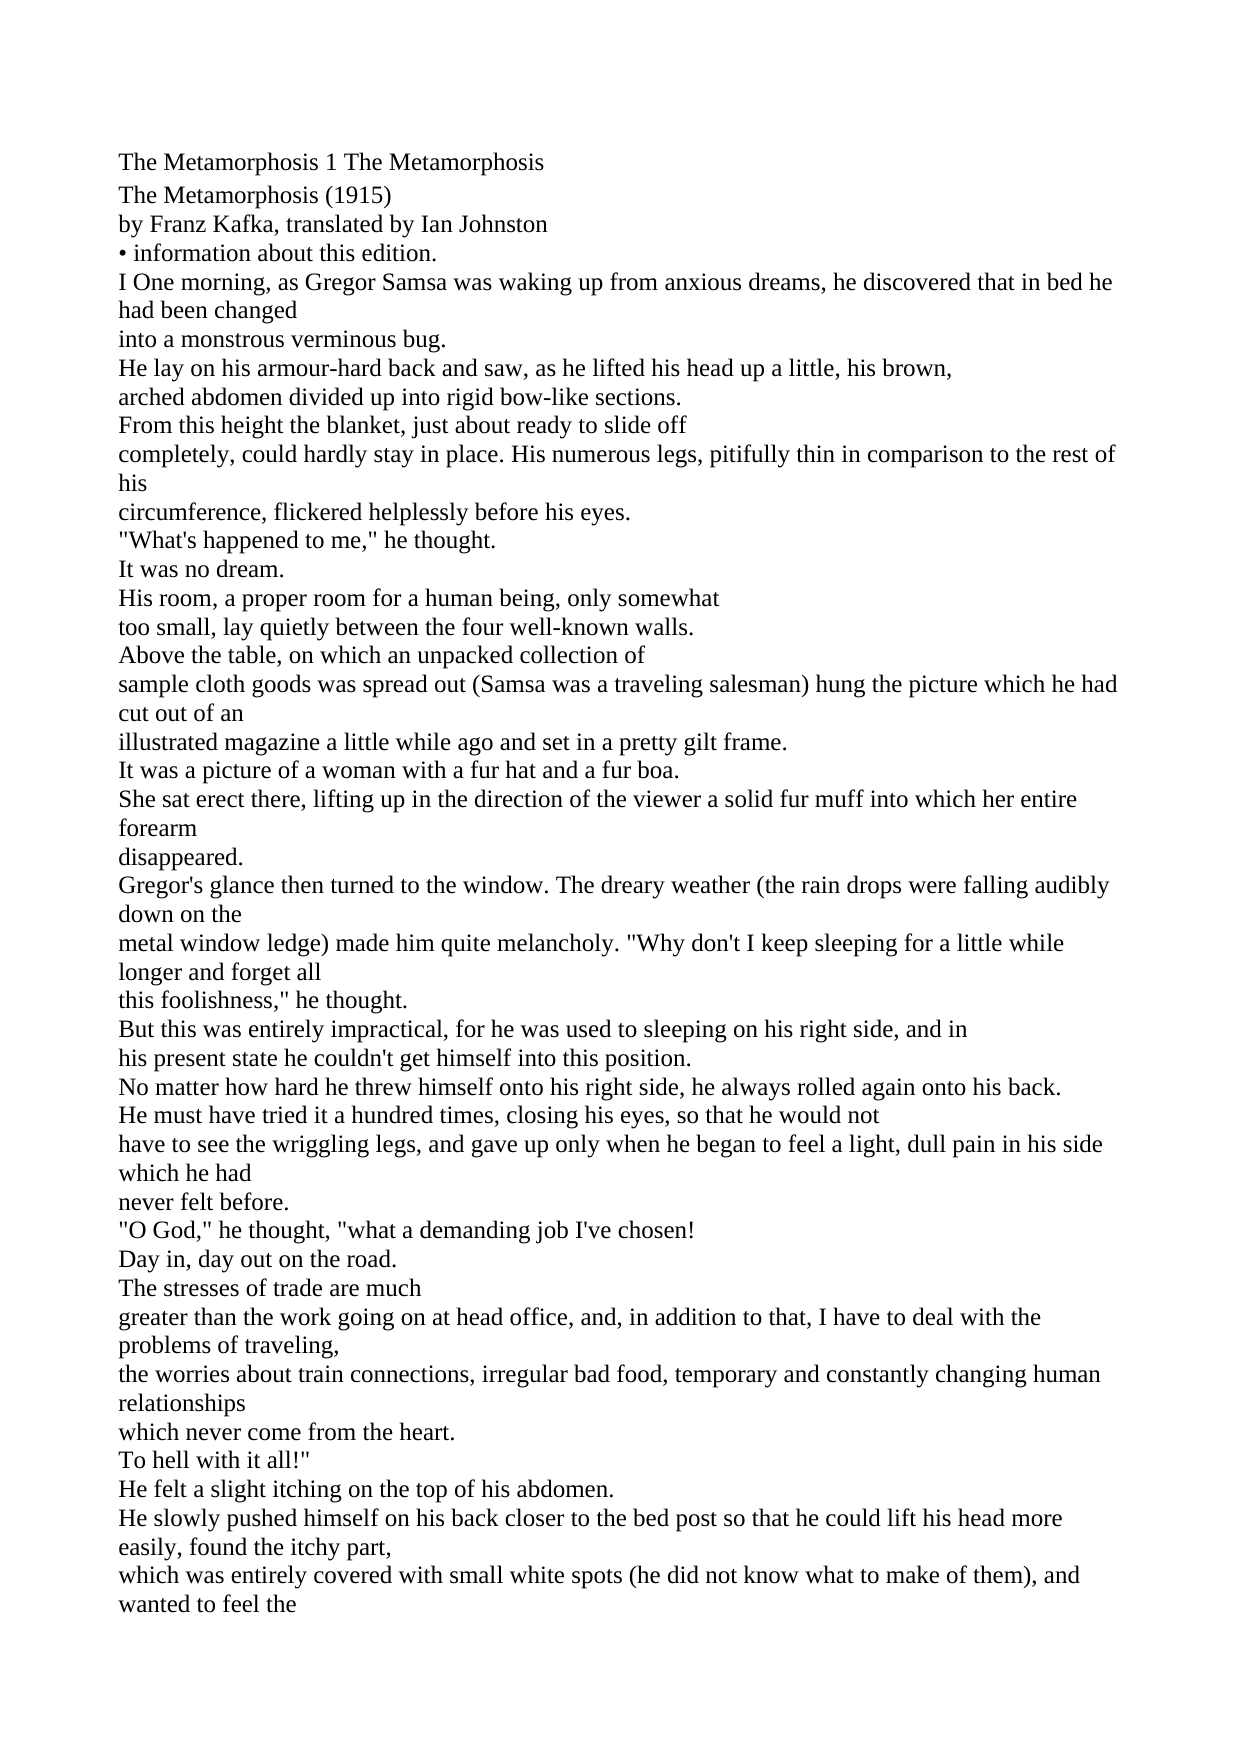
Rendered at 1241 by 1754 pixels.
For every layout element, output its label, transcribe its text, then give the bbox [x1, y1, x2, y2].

text the worries about train connections, irregular bad food, temporary and constantly changing human relationships [118, 1359, 1122, 1417]
text which never come from the heart. [118, 1417, 1122, 1445]
text circumference, flickered helplessly before his eyes. [118, 497, 1122, 525]
text "What's happened to me," he thought. [118, 525, 1122, 554]
text by Franz Kafka, translated by Ian Johnston [118, 209, 1122, 238]
text From this height the blanket, just about ready to slide off [118, 410, 1122, 439]
text She sat erect there, lifting up in the direction of the viewer a solid fur muff into which her entire forearm [118, 784, 1122, 842]
text arched abdomen divided up into rigid bow-like sections. [118, 382, 1122, 410]
text To hell with it all!" [118, 1445, 1122, 1474]
text But this was entirely impractical, for he was used to sleeping on his right side, and in [118, 1014, 1122, 1043]
text No matter how hard he threw himself onto his right side, he always rolled again onto his back. [118, 1072, 1122, 1100]
text His room, a proper room for a human being, only somewhat [118, 583, 1122, 612]
text He must have tried it a hundred times, closing his eyes, so that he would not [118, 1100, 1122, 1129]
text "O God," he thought, "what a demanding job I've chosen! [118, 1215, 1122, 1244]
text Above the table, on which an unpacked collection of [118, 640, 1122, 669]
text his present state he couldn't get himself into this position. [118, 1043, 1122, 1072]
text into a monstrous verminous bug. [118, 324, 1122, 353]
text this foolishness," he thought. [118, 985, 1122, 1014]
text too small, lay quietly between the four well-known walls. [118, 612, 1122, 640]
text The stresses of trade are much [118, 1273, 1122, 1302]
text It was a picture of a woman with a fur hat and a fur boa. [118, 755, 1122, 784]
text sample cloth goods was spread out (Samsa was a traveling salesman) hung the picture which he had cut out of an [118, 669, 1122, 727]
text He felt a slight itching on the top of his abdomen. [118, 1474, 1122, 1503]
text which was entirely covered with small white spots (he did not know what to make of them), and wanted to feel the [118, 1560, 1122, 1618]
text illustrated magazine a little while ago and set in a pretty gilt frame. [118, 727, 1122, 755]
text never felt before. [118, 1187, 1122, 1215]
text completely, could hardly stay in place. His numerous legs, pitifully thin in comparison to the rest of his [118, 439, 1122, 497]
text Day in, day out on the road. [118, 1244, 1122, 1273]
text The Metamorphosis (1915) [118, 180, 1122, 209]
text have to see the wriggling legs, and gave up only when he began to feel a light, dull pain in his side which he had [118, 1129, 1122, 1187]
text • information about this edition. [118, 238, 1122, 267]
text It was no dream. [118, 554, 1122, 583]
text Gregor's glance then turned to the window. The dreary weather (the rain drops were falling audibly down on the [118, 870, 1122, 928]
text ﻿The Metamorphosis 1 The Metamorphosis [118, 147, 1122, 180]
text disappeared. [118, 842, 1122, 870]
text He lay on his armour-hard back and saw, as he lifted his head up a little, his brown, [118, 353, 1122, 382]
text He slowly pushed himself on his back closer to the bed post so that he could lift his head more easily, found the itchy part, [118, 1503, 1122, 1560]
text greater than the work going on at head office, and, in addition to that, I have to deal with the problems of traveling, [118, 1302, 1122, 1359]
text I One morning, as Gregor Samsa was waking up from anxious dreams, he discovered that in bed he had been changed [118, 267, 1122, 324]
text metal window ledge) made him quite melancholy. "Why don't I keep sleeping for a little while longer and forget all [118, 928, 1122, 985]
